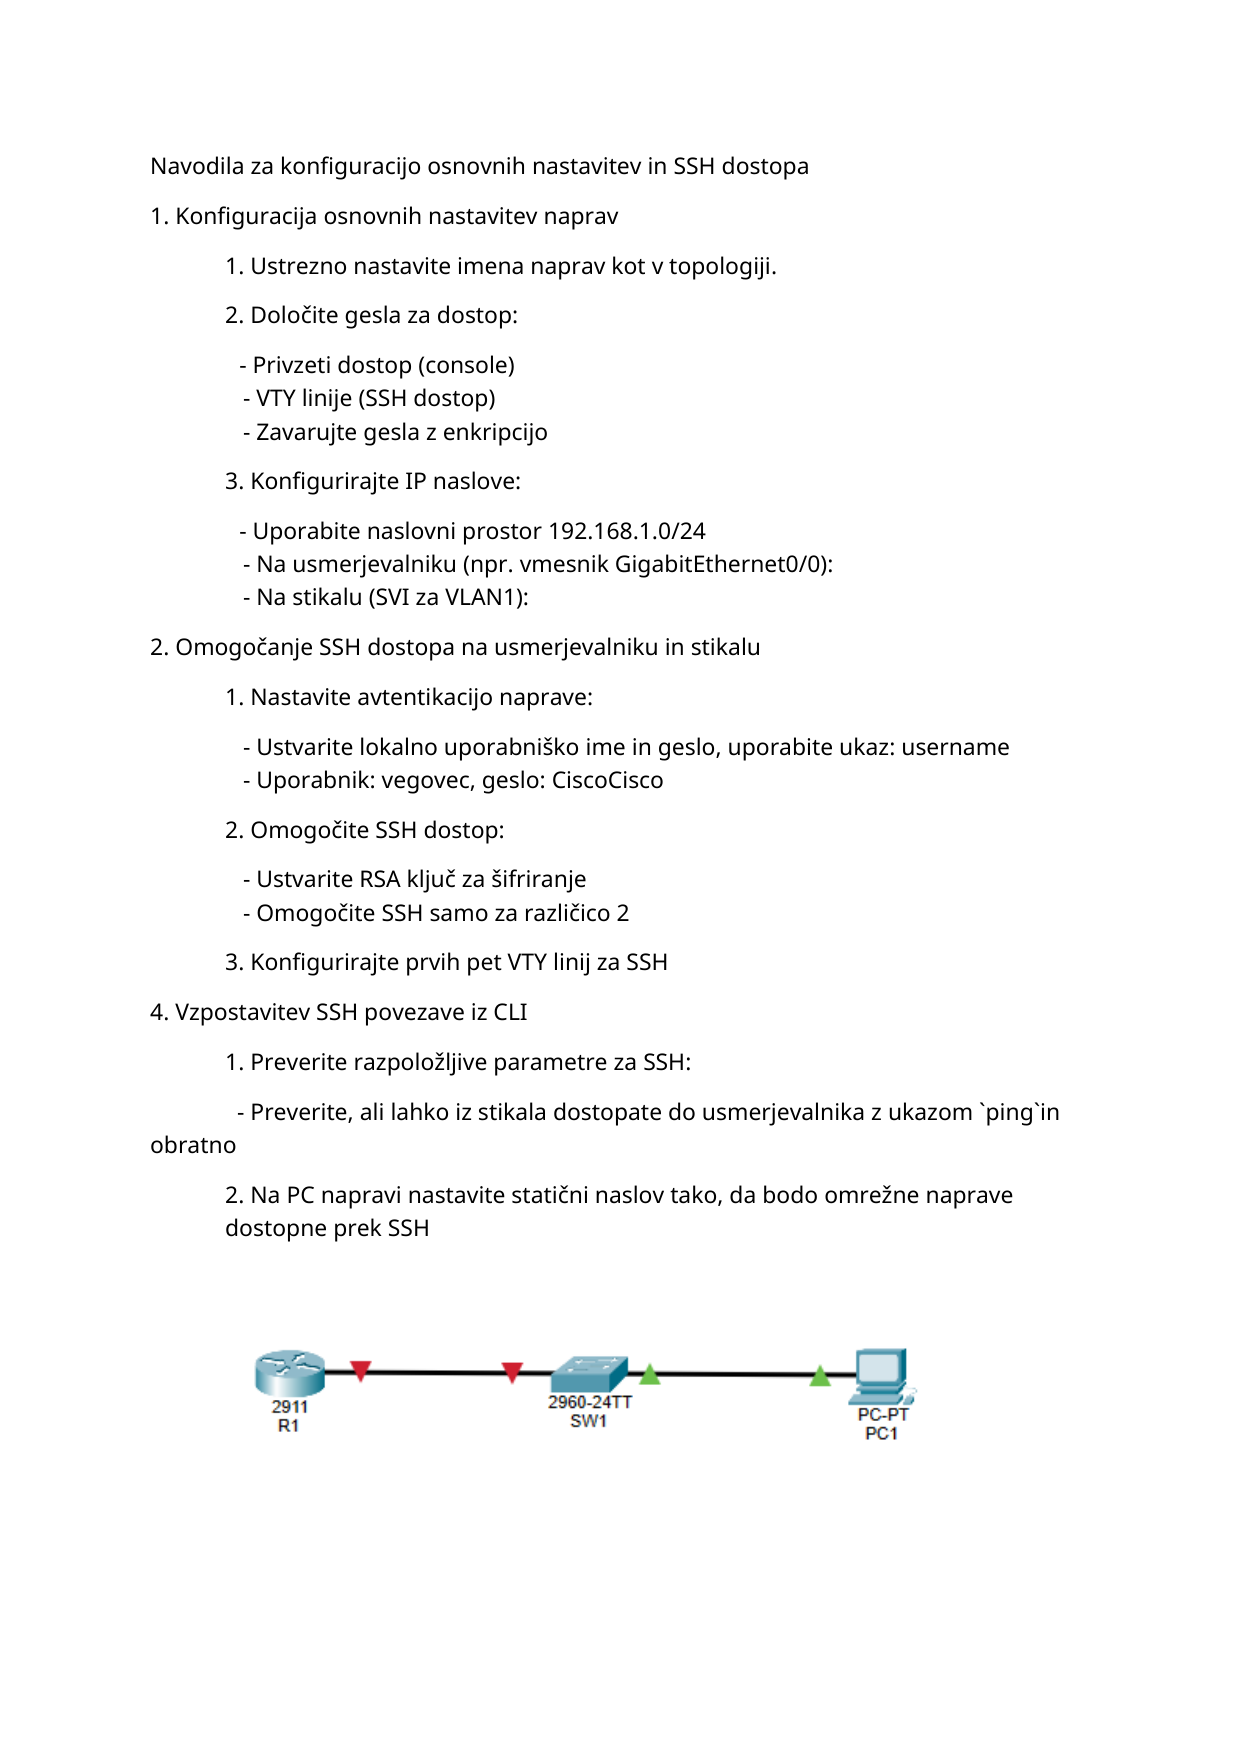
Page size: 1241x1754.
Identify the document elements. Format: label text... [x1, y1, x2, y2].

text 4. Vzpostavitev SSH povezave iz CLI [150, 996, 1090, 1027]
text - Privzeti dostop (console) - VTY linije (SSH dostop) - Zavarujte gesla z enkripcijo [225, 349, 1090, 447]
text 3. Konfigurirajte prvih pet VTY linij za SSH [225, 946, 1090, 977]
text 1. Nastavite avtentikacijo naprave: [150, 681, 1090, 712]
text 1. Ustrezno nastavite imena naprav kot v topologiji. [150, 249, 1090, 281]
text Navodila za konfiguracijo osnovnih nastavitev in SSH dostopa [150, 150, 1090, 181]
text - Uporabite naslovni prostor 192.168.1.0/24 - Na usmerjevalniku (npr. vmesnik GigabitEthernet0/0): - Na stikalu (SVI za VLAN1): [225, 515, 1090, 612]
text 2. Določite gesla za dostop: [150, 299, 1090, 331]
text 2. Omogočite SSH dostop: [150, 813, 1090, 845]
text 1. Konfiguracija osnovnih nastavitev naprav [150, 200, 1090, 231]
text 1. Preverite razpoložljive parametre za SSH: [150, 1046, 1090, 1077]
text - Ustvarite lokalno uporabniško ime in geslo, uporabite ukaz: username - Uporabnik: vegovec, geslo: CiscoCisco [150, 731, 1090, 795]
text - Preverite, ali lahko iz stikala dostopate do usmerjevalnika z ukazom `ping`in obratno [150, 1096, 1090, 1160]
text 3. Konfigurirajte IP naslove: [150, 465, 1090, 496]
text 2. Omogočanje SSH dostopa na usmerjevalniku in stikalu [150, 631, 1090, 662]
text - Ustvarite RSA ključ za šifriranje - Omogočite SSH samo za različico 2 [225, 863, 1090, 928]
text 2. Na PC napravi nastavite statični naslov tako, da bodo omrežne naprave dostopne prek SSH [225, 1178, 1090, 1243]
